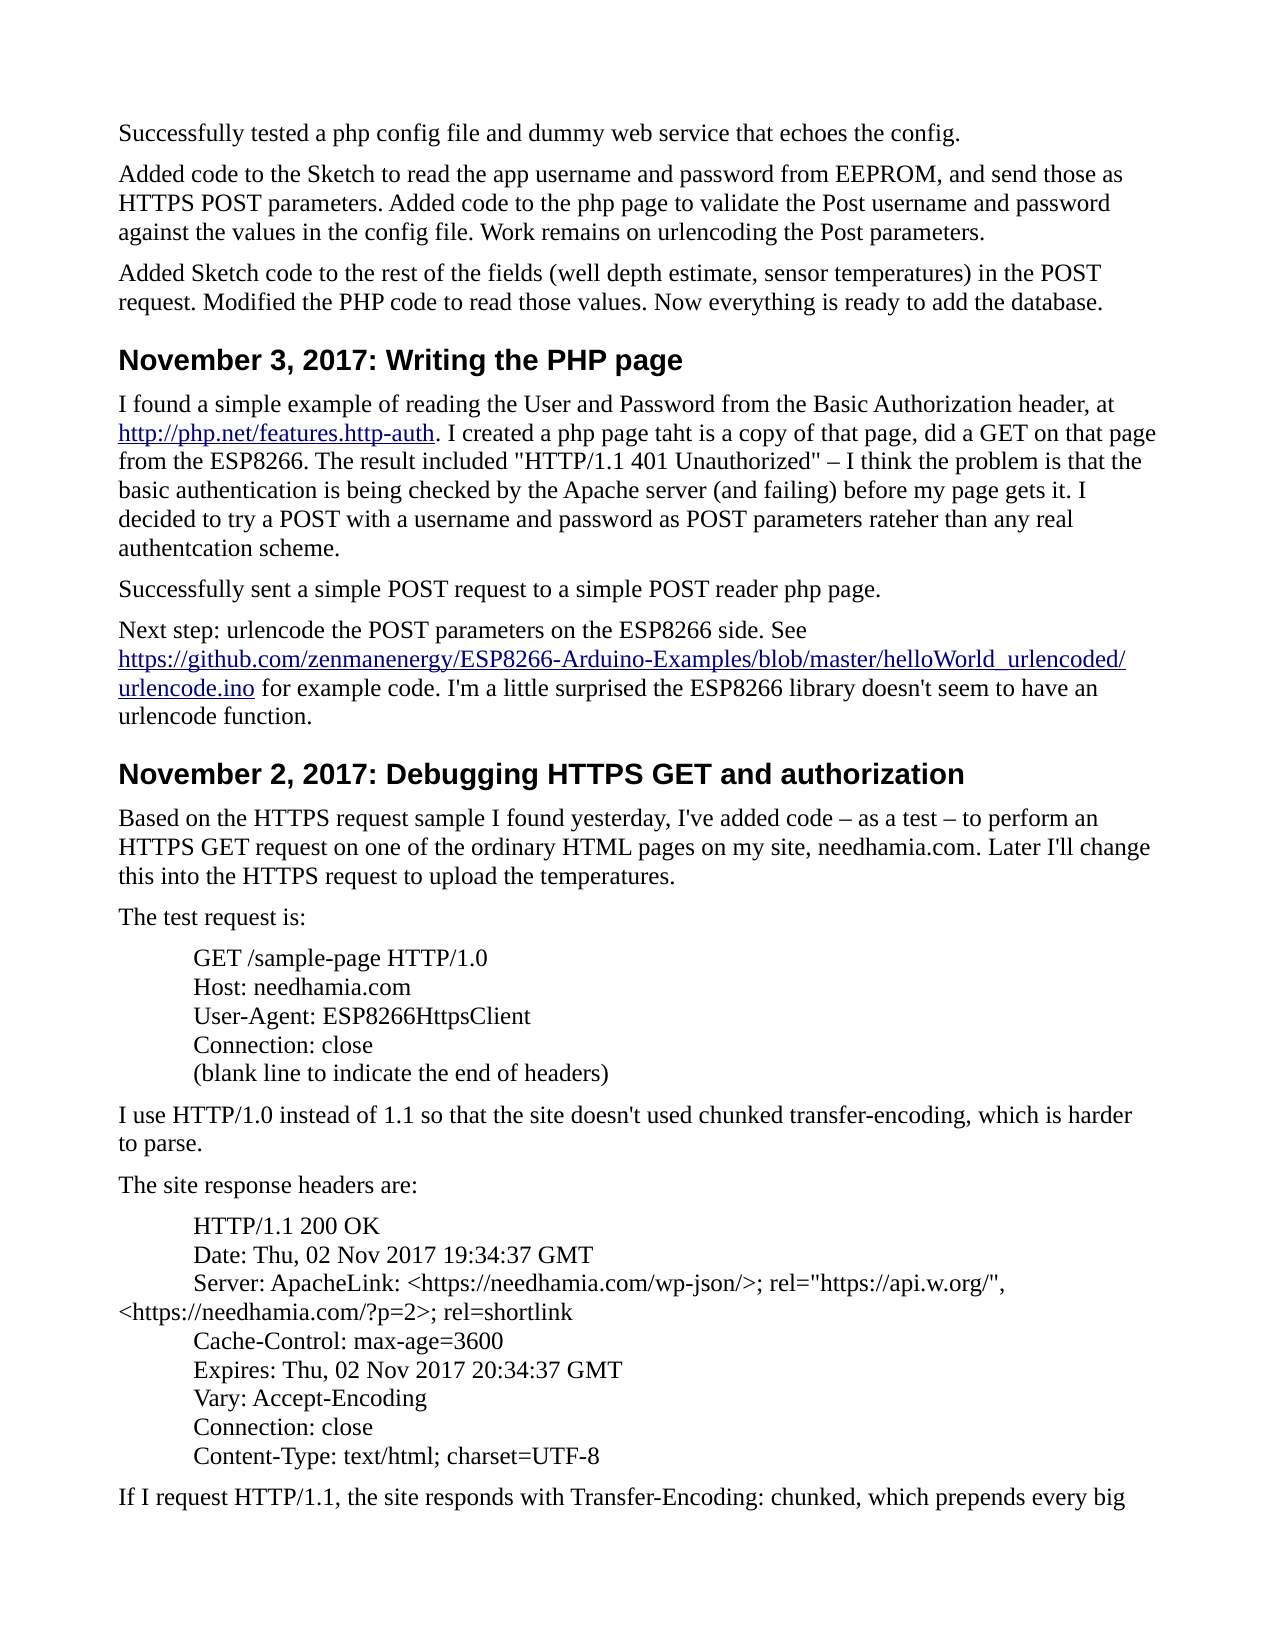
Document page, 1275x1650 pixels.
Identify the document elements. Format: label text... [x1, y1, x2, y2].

text HTTP/1.1 200 OK Date: Thu, 02 Nov 2017 19:34:37 GMT Server: ApacheLink: <https://needhamia.com/wp-json/>; rel="https://api.w.org/", <https://needhamia.com/?p=2>; rel=shortlink Cache-Control: max-age=3600 Expires: Thu, 02 Nov 2017 20:34:37 GMT Vary: Accept-Encoding Connection: close Content-Type: text/html; charset=UTF-8 [118, 1211, 1157, 1470]
text I found a simple example of reading the User and Password from the Basic Authorization header, at http://php.net/features.http-auth. I created a php page taht is a copy of that page, did a GET on that page from the ESP8266. The result included "HTTP/1.1 401 Unauthorized" – I think the problem is that the basic authentication is being checked by the Apache server (and failing) before my page gets it. I decided to try a POST with a username and password as POST parameters rateher than any real authentcation scheme. [118, 389, 1157, 561]
text The test request is: [118, 902, 1157, 931]
text I use HTTP/1.0 instead of 1.1 so that the site doesn't used chunked transfer-encoding, which is harder to parse. [118, 1100, 1157, 1157]
text Successfully tested a php config file and dummy web service that echoes the config. [118, 118, 1157, 147]
text Added code to the Sketch to read the app username and password from EEPROM, and send those as HTTPS POST parameters. Added code to the php page to validate the Post username and password against the values in the config file. Work remains on urlencoding the Post parameters. [118, 159, 1157, 246]
text If I request HTTP/1.1, the site responds with Transfer-Encoding: chunked, which prepends every big [118, 1482, 1157, 1511]
text Based on the HTTPS request sample I found yesterday, I've added code – as a test – to perform an HTTPS GET request on one of the ordinary HTML pages on my site, needhamia.com. Later I'll change this into the HTTPS request to upload the temperatures. [118, 803, 1157, 890]
text Added Sketch code to the rest of the fields (well depth estimate, sensor temperatures) in the POST request. Modified the PHP code to read those values. Now everything is ready to add the database. [118, 258, 1157, 316]
subtitle November 2, 2017: Debugging HTTPS GET and authorization [118, 757, 1157, 791]
text The site response headers are: [118, 1170, 1157, 1198]
text Successfully sent a simple POST request to a simple POST reader php page. [118, 574, 1157, 603]
subtitle November 3, 2017: Writing the PHP page [118, 343, 1157, 376]
text Next step: urlencode the POST parameters on the ESP8266 side. See https://github.com/zenmanenergy/ESP8266-Arduino-Examples/blob/master/helloWorld_urlencoded/urlencode.ino for example code. I'm a little surprised the ESP8266 library doesn't seem to have an urlencode function. [118, 615, 1157, 730]
text GET /sample-page HTTP/1.0 Host: needhamia.com User-Agent: ESP8266HttpsClient Connection: close (blank line to indicate the end of headers) [118, 943, 1157, 1087]
